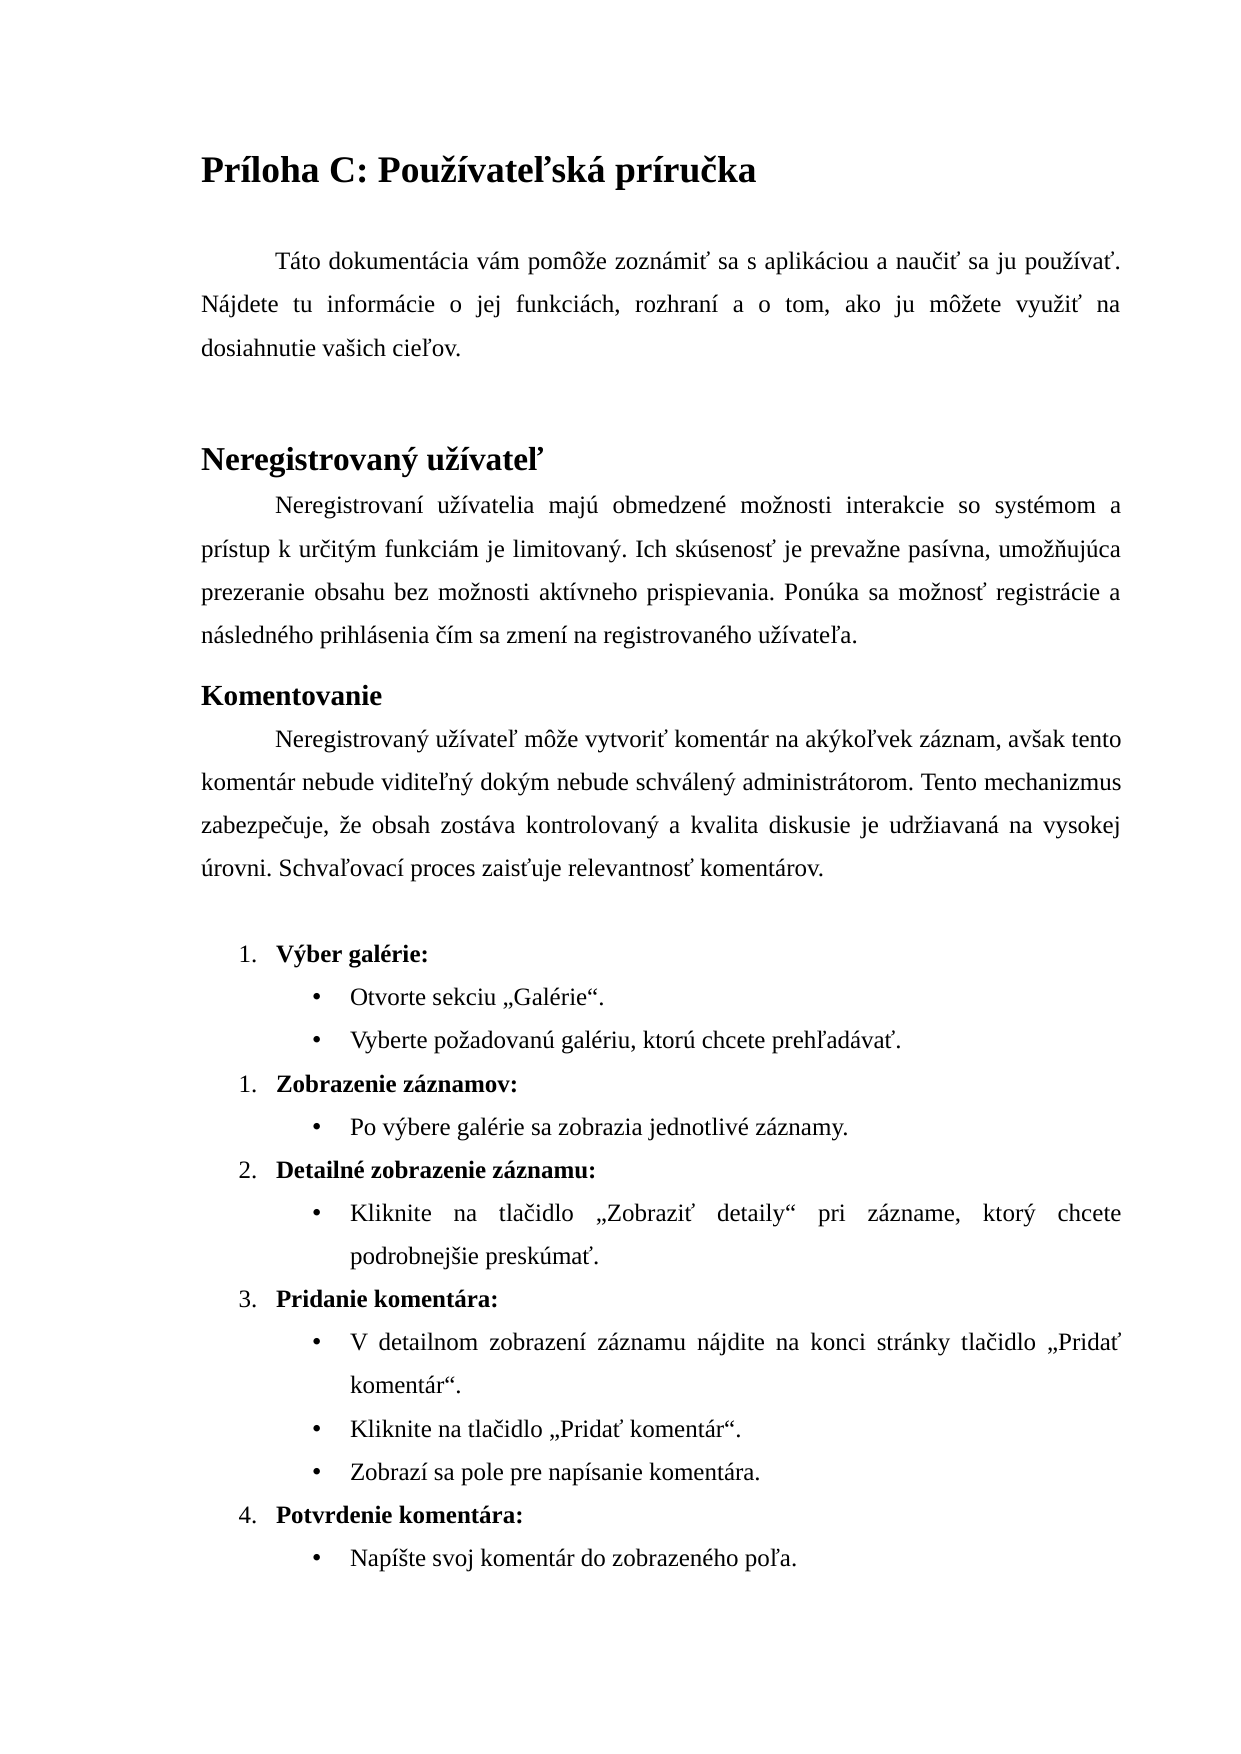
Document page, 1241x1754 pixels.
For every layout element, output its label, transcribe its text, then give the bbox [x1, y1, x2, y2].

subtitle Príloha C: Používateľská príručka [201, 148, 1122, 191]
subtitle Komentovanie [201, 678, 1122, 711]
list V detailnom zobrazení záznamu nájdite na konci stránky tlačidlo „Pridať komentár“. [312, 1327, 1122, 1399]
list Zobrazí sa pole pre napísanie komentára. [312, 1457, 1122, 1486]
list Potvrdenie komentára: [238, 1500, 1122, 1529]
list Detailné zobrazenie záznamu: [238, 1155, 1122, 1184]
list Kliknite na tlačidlo „Zobraziť detaily“ pri zázname, ktorý chcete podrobnejšie preskúmať. [312, 1198, 1122, 1270]
list Vyberte požadovanú galériu, ktorú chcete prehľadávať. [312, 1026, 1122, 1054]
list Zobrazenie záznamov: [238, 1069, 1122, 1097]
list Pridanie komentára: [238, 1284, 1122, 1313]
list Výber galérie: [238, 939, 1122, 968]
list Po výbere galérie sa zobrazia jednotlivé záznamy. [312, 1112, 1122, 1141]
list Otvorte sekciu „Galérie“. [312, 982, 1122, 1011]
subtitle Neregistrovaný užívateľ [201, 440, 1122, 478]
list Kliknite na tlačidlo „Pridať komentár“. [312, 1414, 1122, 1442]
list Napíšte svoj komentár do zobrazeného poľa. [312, 1543, 1122, 1572]
text Neregistrovaný užívateľ môže vytvoriť komentár na akýkoľvek záznam, avšak tento komentár nebude viditeľný dokým nebude schválený administrátorom. Tento mechanizmus zabezpečuje, že obsah zostáva kontrolovaný a kvalita diskusie je udržiavaná na vysokej úrovni. Schvaľovací proces zaisťuje relevantnosť komentárov. [201, 724, 1122, 882]
text Neregistrovaní užívatelia majú obmedzené možnosti interakcie so systémom a prístup k určitým funkciám je limitovaný. Ich skúsenosť je prevažne pasívna, umožňujúca prezeranie obsahu bez možnosti aktívneho prispievania. Ponúka sa možnosť registrácie a následného prihlásenia čím sa zmení na registrovaného užívateľa. [201, 491, 1122, 649]
text Táto dokumentácia vám pomôže zoznámiť sa s aplikáciou a naučiť sa ju používať. Nájdete tu informácie o jej funkciách, rozhraní a o tom, ako ju môžete využiť na dosiahnutie vašich cieľov. [201, 246, 1122, 361]
